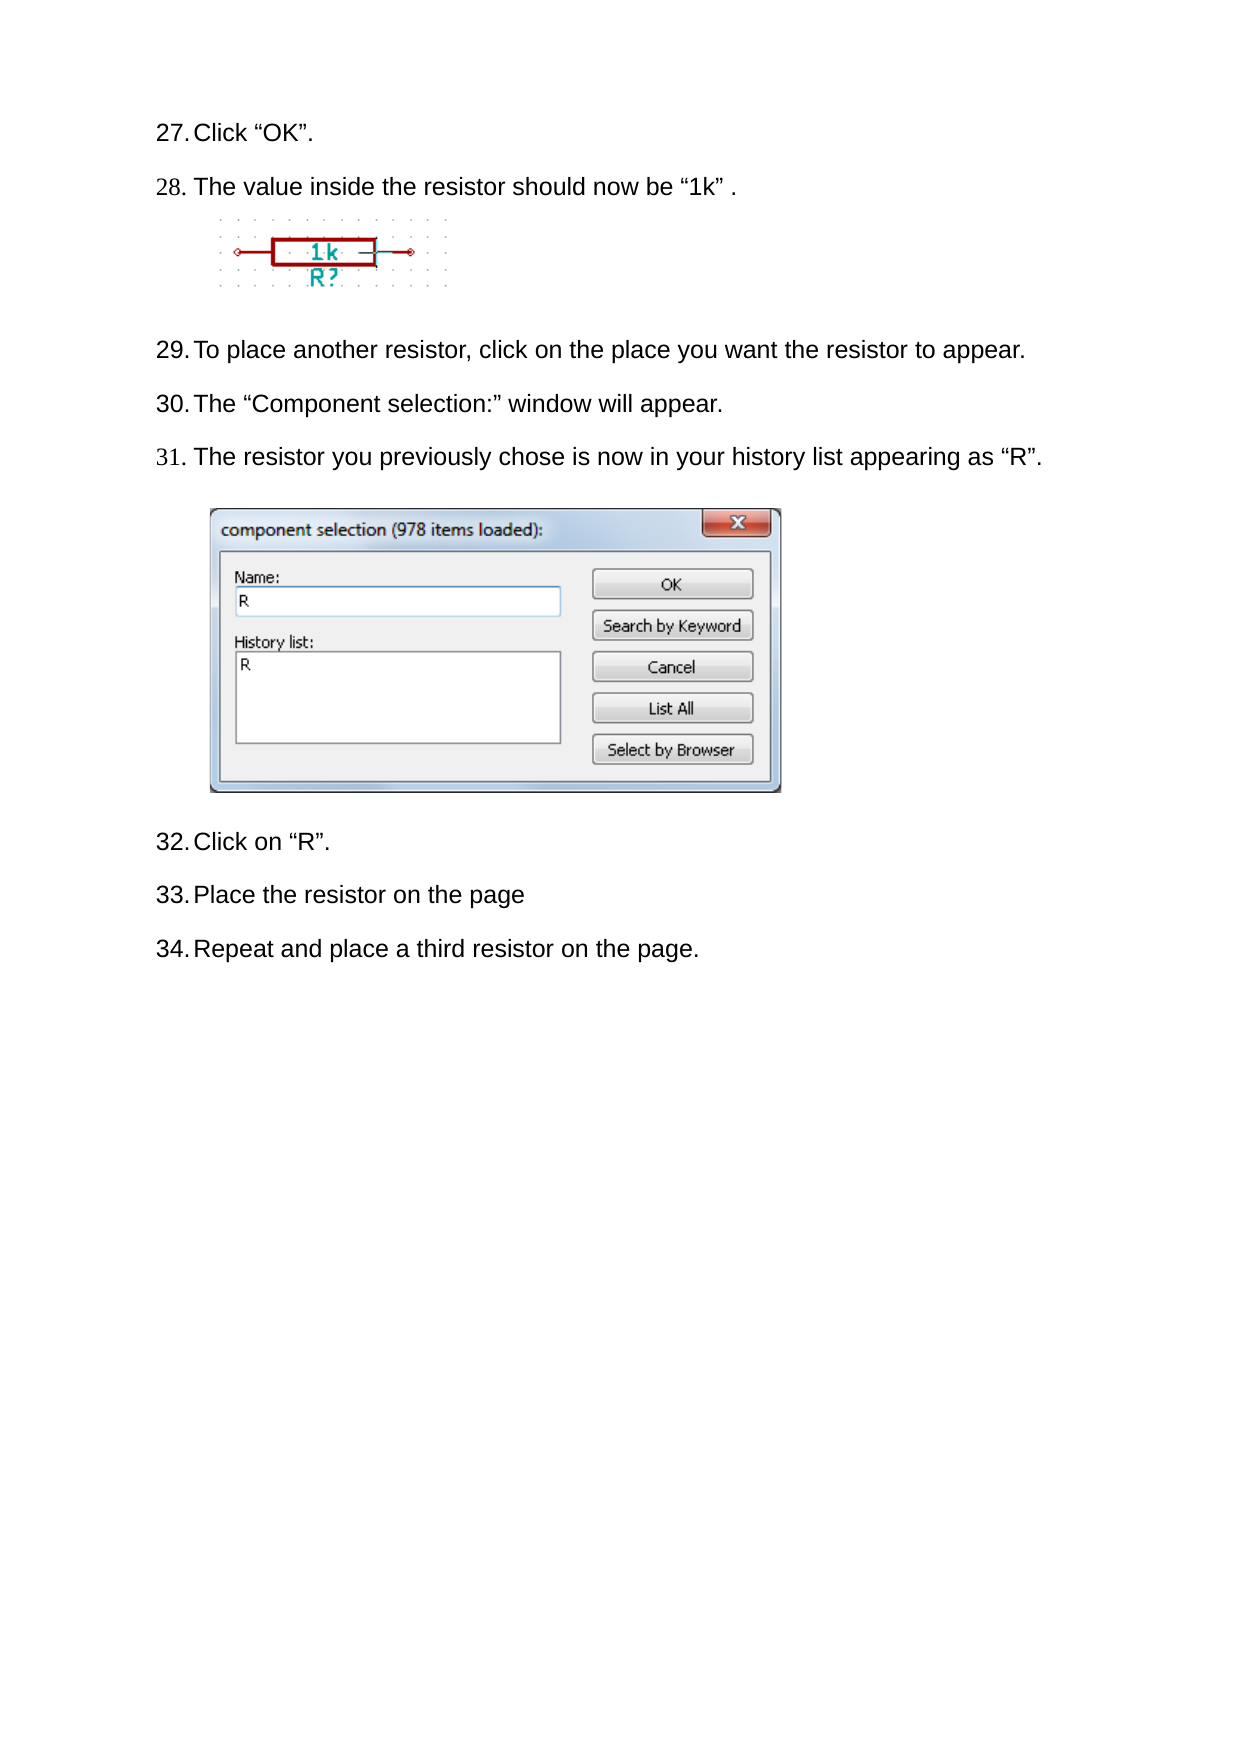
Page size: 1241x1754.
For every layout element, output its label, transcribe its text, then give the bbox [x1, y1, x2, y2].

picture [209, 508, 782, 793]
list The resistor you previously chose is now in your history list appearing as “R”. [156, 442, 1122, 801]
list The value inside the resistor should now be “1k” . [156, 172, 1122, 310]
list The “Component selection:” window will appear. [156, 388, 1122, 417]
list Repeat and place a third resistor on the page. [156, 934, 1122, 963]
picture [209, 209, 452, 301]
list To place another resistor, click on the place you want the resistor to appear. [156, 335, 1122, 363]
list Place the resistor on the page [156, 880, 1122, 909]
list Click “OK”. [156, 118, 1122, 147]
list Click on “R”. [156, 826, 1122, 855]
